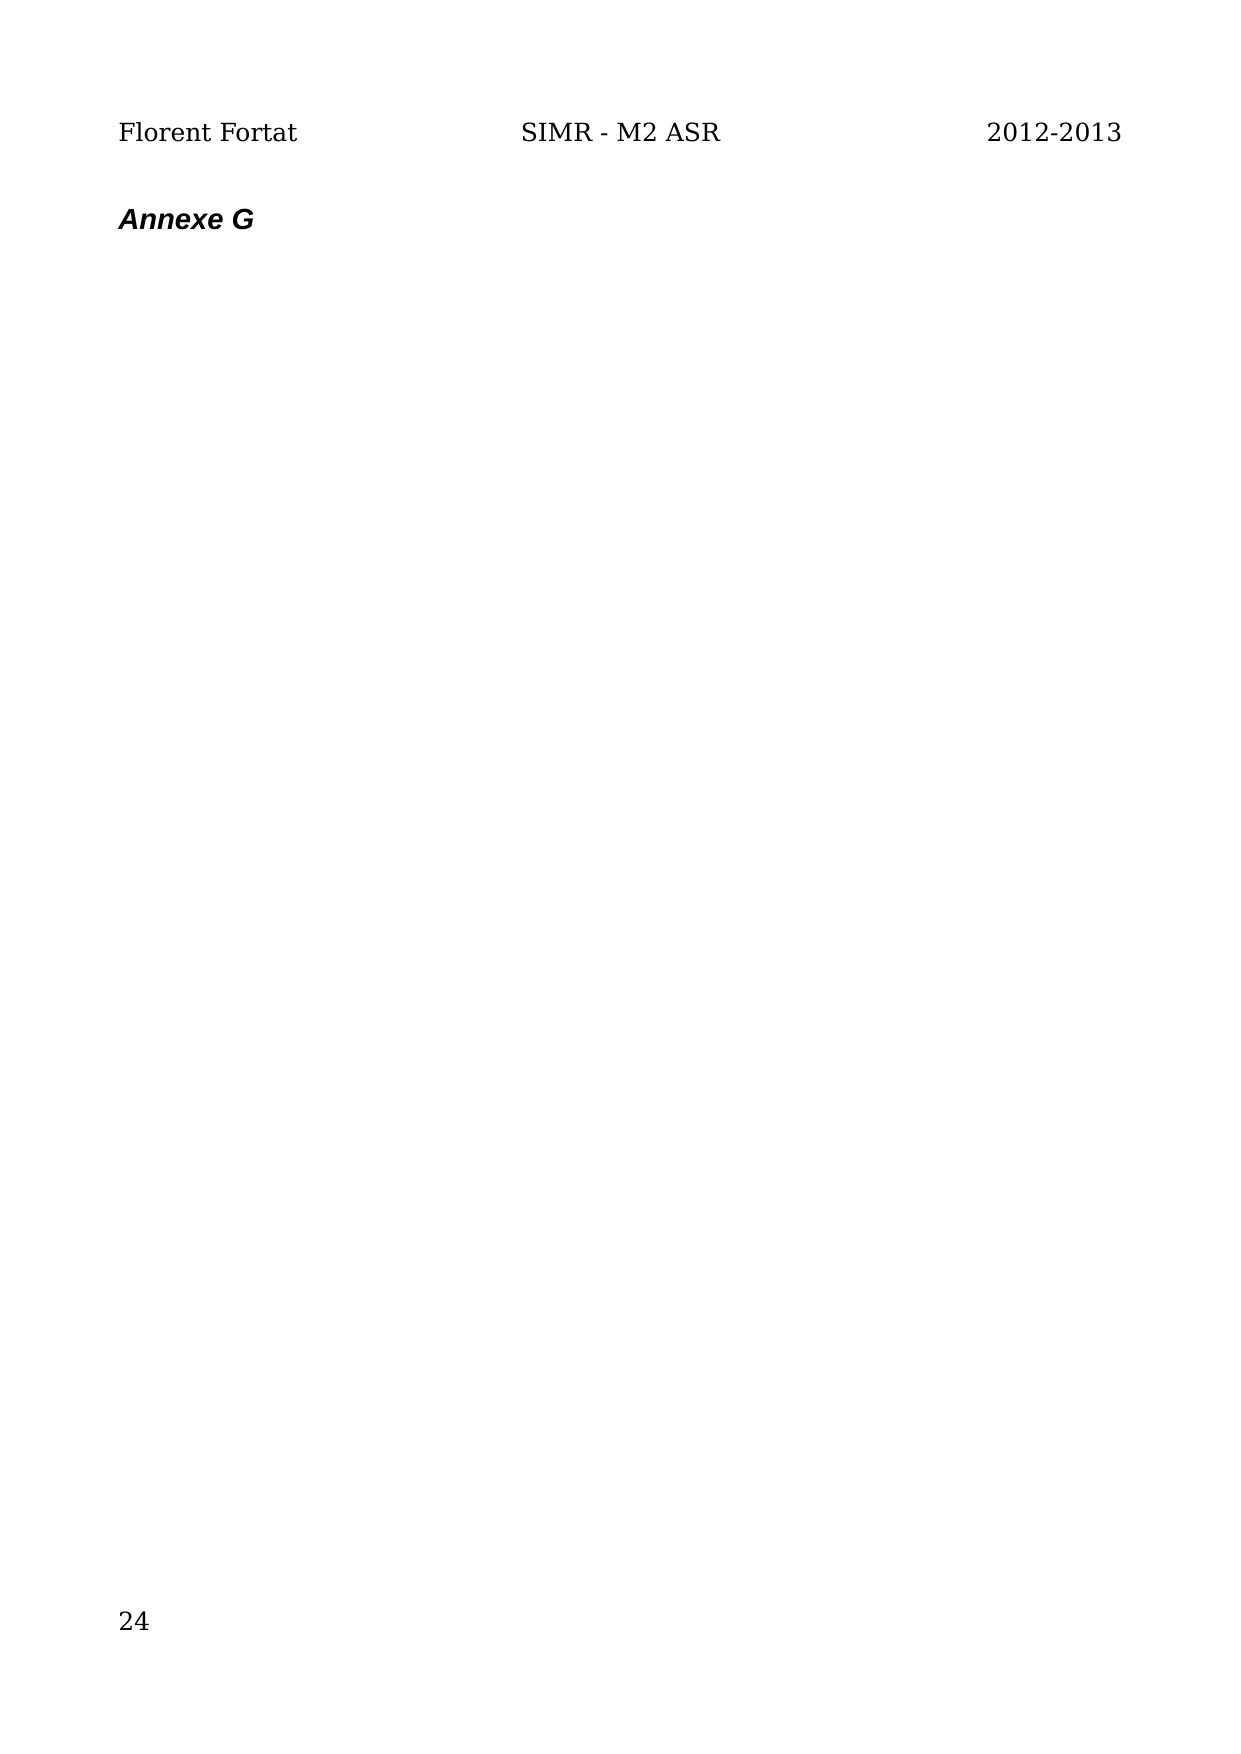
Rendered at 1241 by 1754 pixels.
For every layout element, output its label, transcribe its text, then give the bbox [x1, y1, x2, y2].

subtitle Annexe G [118, 202, 1122, 235]
